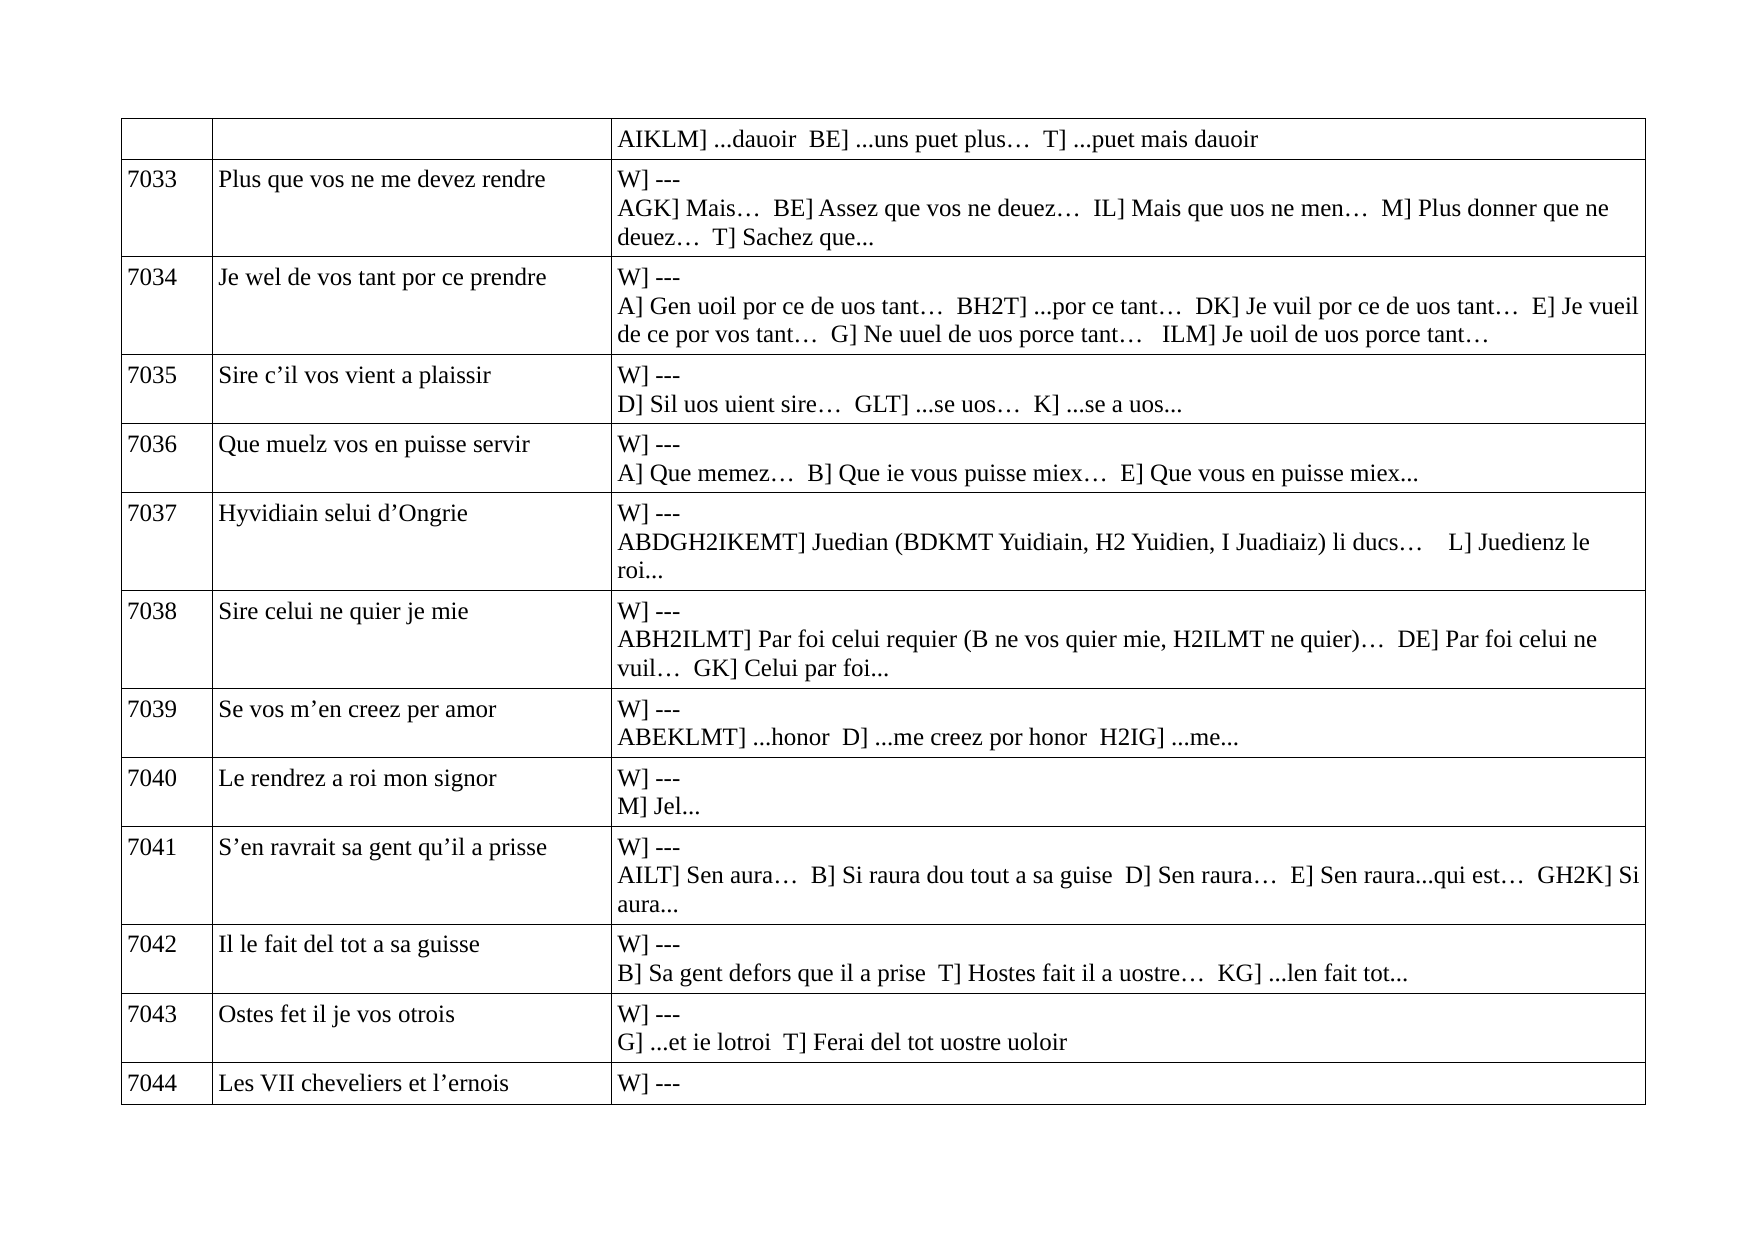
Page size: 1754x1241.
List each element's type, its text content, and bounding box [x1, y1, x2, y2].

table_cell Que muelz vos en puisse servir [213, 424, 611, 492]
table_cell W] --- M] Jel... [612, 758, 1645, 826]
table_cell W] --- ABDGH2IKEMT] Juedian (BDKMT Yuidiain, H2 Yuidien, I Juadiaiz) li ducs… L] Juedienz le roi... [612, 493, 1645, 590]
table_cell W] [612, 1063, 1645, 1104]
table_cell W] --- ABH2ILMT] Par foi celui requier (B ne vos quier mie, H2ILMT ne quier)… DE] Par foi celui ne vuil… GK] Celui par foi... [612, 591, 1645, 688]
table_cell W] --- ABEKLMT] ...honor D] ...me creez por honor H2IG] ...me... [612, 689, 1645, 757]
table_cell Le rendrez a roi mon signor [213, 758, 611, 826]
table_cell 7043 [122, 994, 212, 1062]
table_cell [213, 119, 611, 158]
table_cell S’en ravrait sa gent qu’il a prisse [213, 827, 611, 924]
table_cell AIKLM] ...dauoir BE] ...uns puet plus… T] ...puet mais dauoir [612, 119, 1645, 158]
table_cell 7036 [122, 424, 212, 492]
table_cell W] --- D] Sil uos uient sire… GLT] ...se uos… K] ...se a uos... [612, 355, 1645, 423]
table_cell Sire c’il vos vient a plaissir [213, 355, 611, 423]
table_cell 7039 [122, 689, 212, 757]
table_cell [122, 119, 212, 158]
table_cell Je wel de vos tant por ce prendre [213, 257, 611, 354]
table_cell W] --- A] Que memez… B] Que ie vous puisse miex… E] Que vous en puisse miex... [612, 424, 1645, 492]
table_cell Les VII cheveliers et l’ernois [213, 1063, 611, 1104]
table_cell 7035 [122, 355, 212, 423]
table_cell 7034 [122, 257, 212, 354]
table_cell W] --- AILT] Sen aura… B] Si raura dou tout a sa guise D] Sen raura… E] Sen raura...qui est… GH2K] Si aura... [612, 827, 1645, 924]
table_cell 7038 [122, 591, 212, 688]
table_cell Plus que vos ne me devez rendre [213, 160, 611, 256]
table_cell 7042 [122, 925, 212, 993]
table_cell 7044 [122, 1063, 212, 1104]
table_cell 7033 [122, 160, 212, 256]
table_cell Hyvidiain selui d’Ongrie [213, 493, 611, 590]
table_cell Ostes fet il je vos otrois [213, 994, 611, 1062]
table_cell W] --- G] ...et ie lotroi T] Ferai del tot uostre uoloir [612, 994, 1645, 1062]
table_cell W] --- A] Gen uoil por ce de uos tant… BH2T] ...por ce tant… DK] Je vuil por ce de uos tant… E] Je vueil de ce por vos tant… G] Ne uuel de uos porce tant… ILM] Je uoil de uos porce tant… [612, 257, 1645, 354]
table_cell W] --- B] Sa gent defors que il a prise T] Hostes fait il a uostre… KG] ...len fait tot... [612, 925, 1645, 993]
table_cell Se vos m’en creez per amor [213, 689, 611, 757]
table_cell Il le fait del tot a sa guisse [213, 925, 611, 993]
table_cell Sire celui ne quier je mie [213, 591, 611, 688]
table_cell 7041 [122, 827, 212, 924]
table_cell W] --- AGK] Mais… BE] Assez que vos ne deuez… IL] Mais que uos ne men… M] Plus donner que ne deuez… T] Sachez que... [612, 160, 1645, 256]
table_cell 7040 [122, 758, 212, 826]
table_cell 7037 [122, 493, 212, 590]
